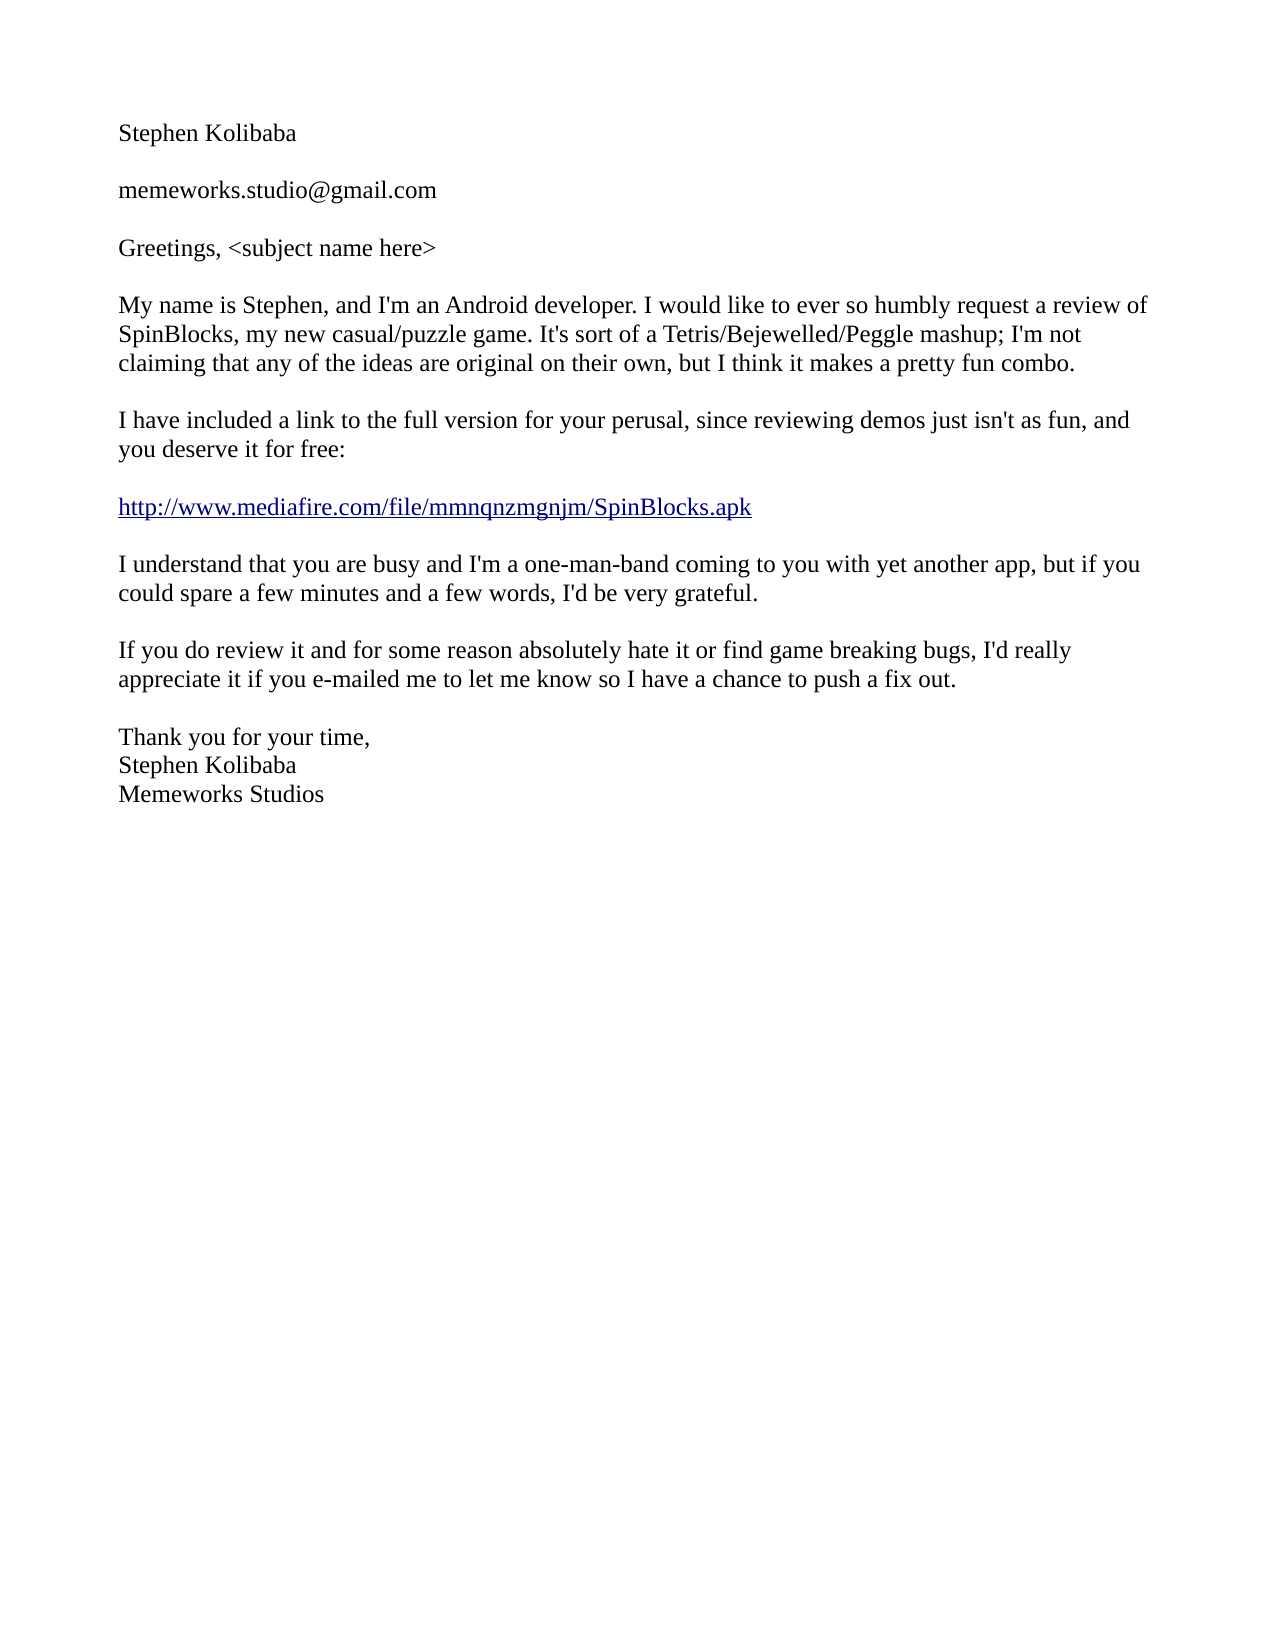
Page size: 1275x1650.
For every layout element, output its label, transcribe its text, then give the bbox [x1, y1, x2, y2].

text memeworks.studio@gmail.com [118, 176, 1157, 204]
text I have included a link to the full version for your perusal, since reviewing demos just isn't as fun, and you deserve it for free: [118, 406, 1157, 463]
text I understand that you are busy and I'm a one-man-band coming to you with yet another app, but if you could spare a few minutes and a few words, I'd be very grateful. [118, 549, 1157, 607]
text Greetings, <subject name here> [118, 233, 1157, 262]
text http://www.mediafire.com/file/mmnqnzmgnjm/SpinBlocks.apk [118, 492, 1157, 521]
text My name is Stephen, and I'm an Android developer. I would like to ever so humbly request a review of SpinBlocks, my new casual/puzzle game. It's sort of a Tetris/Bejewelled/Peggle mashup; I'm not claiming that any of the ideas are original on their own, but I think it makes a pretty fun combo. [118, 291, 1157, 377]
text Thank you for your time, [118, 722, 1157, 751]
text If you do review it and for some reason absolutely hate it or find game breaking bugs, I'd really appreciate it if you e-mailed me to let me know so I have a chance to push a fix out. [118, 636, 1157, 693]
text Stephen Kolibaba [118, 118, 1157, 147]
text Memeworks Studios [118, 779, 1157, 808]
text Stephen Kolibaba [118, 751, 1157, 779]
